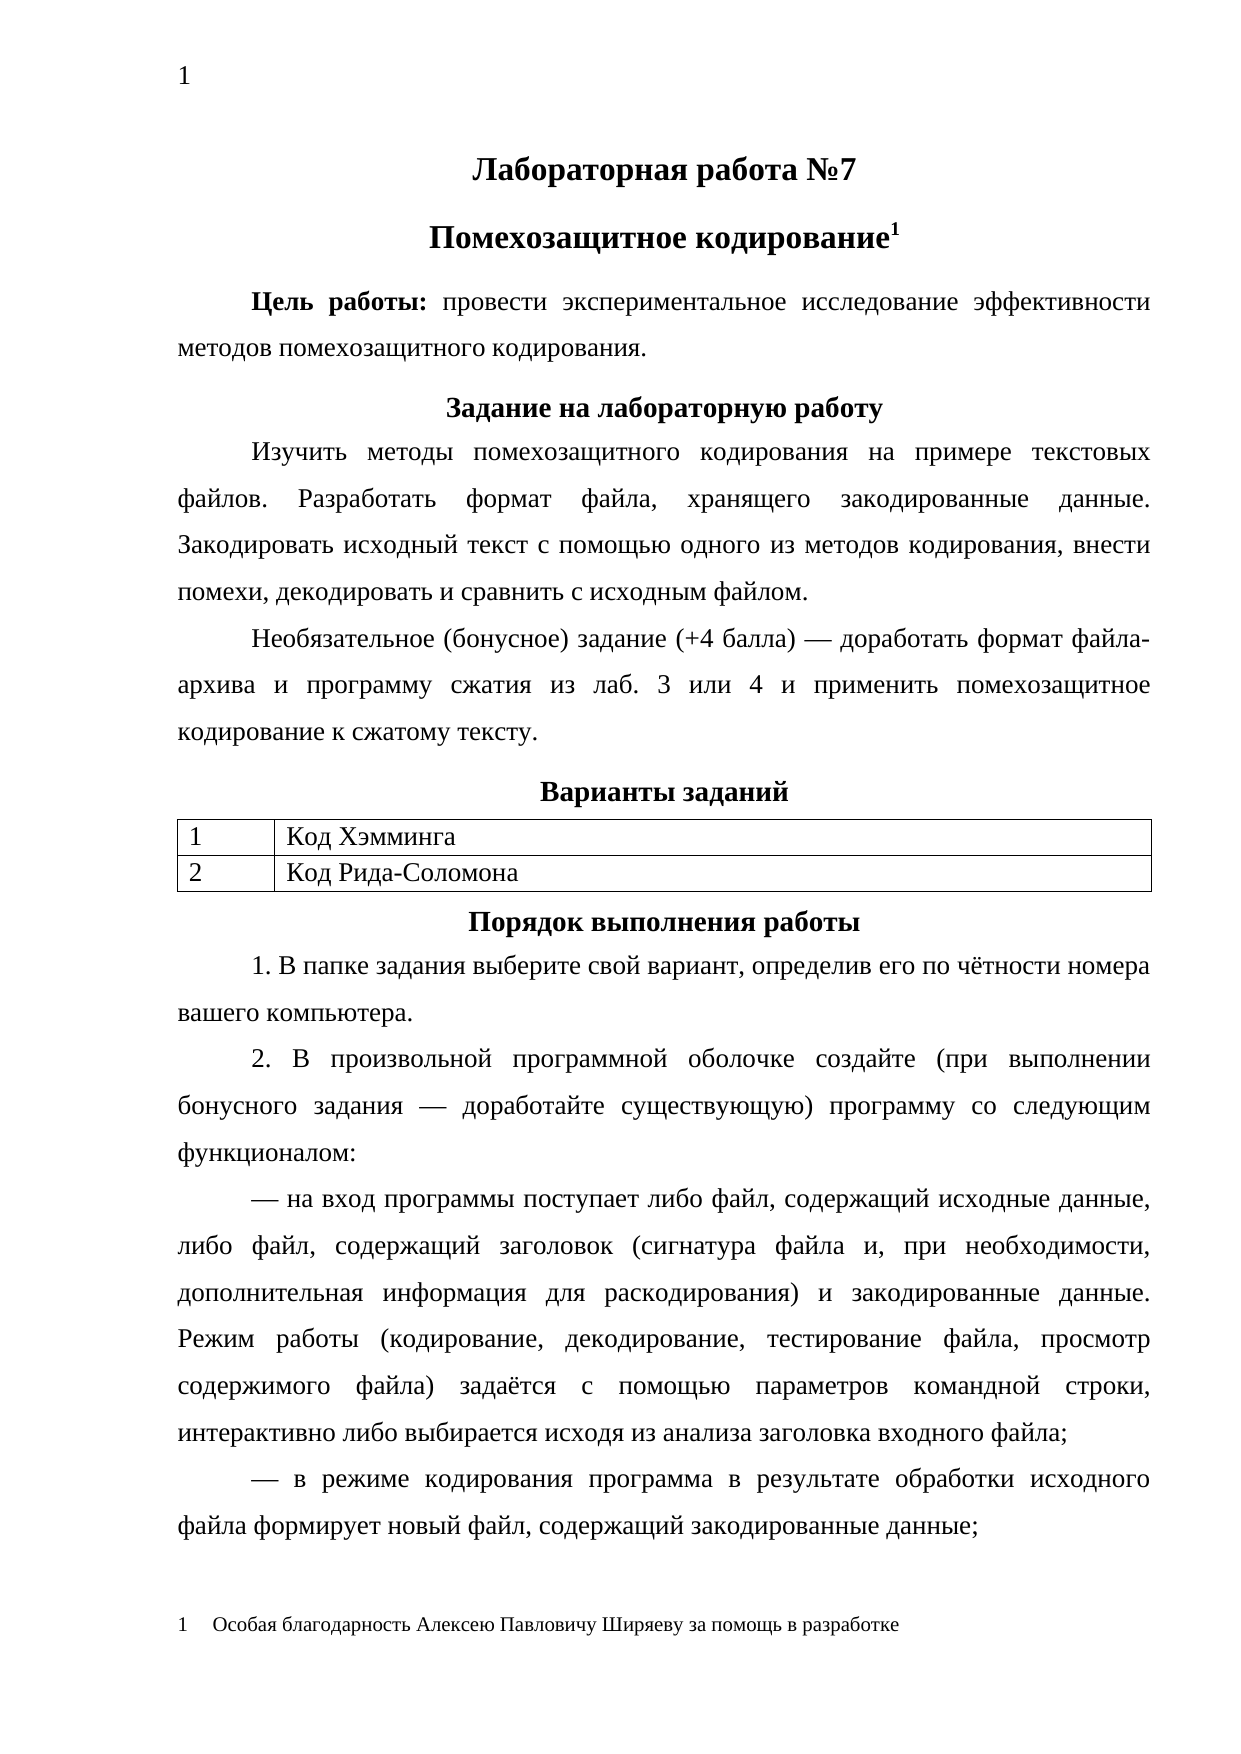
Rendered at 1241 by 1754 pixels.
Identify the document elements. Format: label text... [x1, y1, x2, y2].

text Изучить методы помехозащитного кодирования на примере текстовых файлов. Разработать формат файла, хранящего закодированные данные. Закодировать исходный текст с помощью одного из методов кодирования, внести помехи, декодировать и сравнить с исходным файлом. [177, 435, 1152, 606]
subtitle Лабораторная работа №7 [251, 149, 1078, 188]
subtitle Варианты заданий [177, 774, 1152, 807]
table_cell Код Рида-Соломона [275, 856, 1151, 891]
text Необязательное (бонусное) задание (+4 балла) — доработать формат файла-архива и программу сжатия из лаб. 3 или 4 и применить помехозащитное кодирование к сжатому тексту. [177, 622, 1152, 746]
subtitle Задание на лабораторную работу [177, 390, 1152, 423]
text — в режиме кодирования программа в результате обработки исходного файла формирует новый файл, содержащий закодированные данные; [177, 1462, 1152, 1540]
text — на вход программы поступает либо файл, содержащий исходные данные, либо файл, содержащий заголовок (сигнатура файла и, при необходимости, дополнительная информация для раскодирования) и закодированные данные. Режим работы (кодирование, декодирование, тестирование файла, просмотр содержимого файла) задаётся с помощью параметров командной строки, интерактивно либо выбирается исходя из анализа заголовка входного файла; [177, 1182, 1152, 1447]
text Особая благодарность Алексею Павловичу Ширяеву за помощь в разработке [177, 1612, 1152, 1636]
text 1. В папке задания выберите свой вариант, определив его по чётности номера вашего компьютера. [177, 949, 1152, 1027]
text Цель работы: провести экспериментальное исследование эффективности методов помехозащитного кодирования. [177, 285, 1152, 363]
table_header Код Хэмминга [275, 820, 1151, 855]
subtitle Порядок выполнения работы [177, 904, 1152, 937]
table_cell 2 [178, 856, 274, 891]
text 2. В произвольной программной оболочке создайте (при выполнении бонусного задания — доработайте существующую) программу со следующим функционалом: [177, 1042, 1152, 1167]
table_header 1 [178, 820, 274, 855]
subtitle Помехозащитное кодирование [251, 217, 1078, 255]
